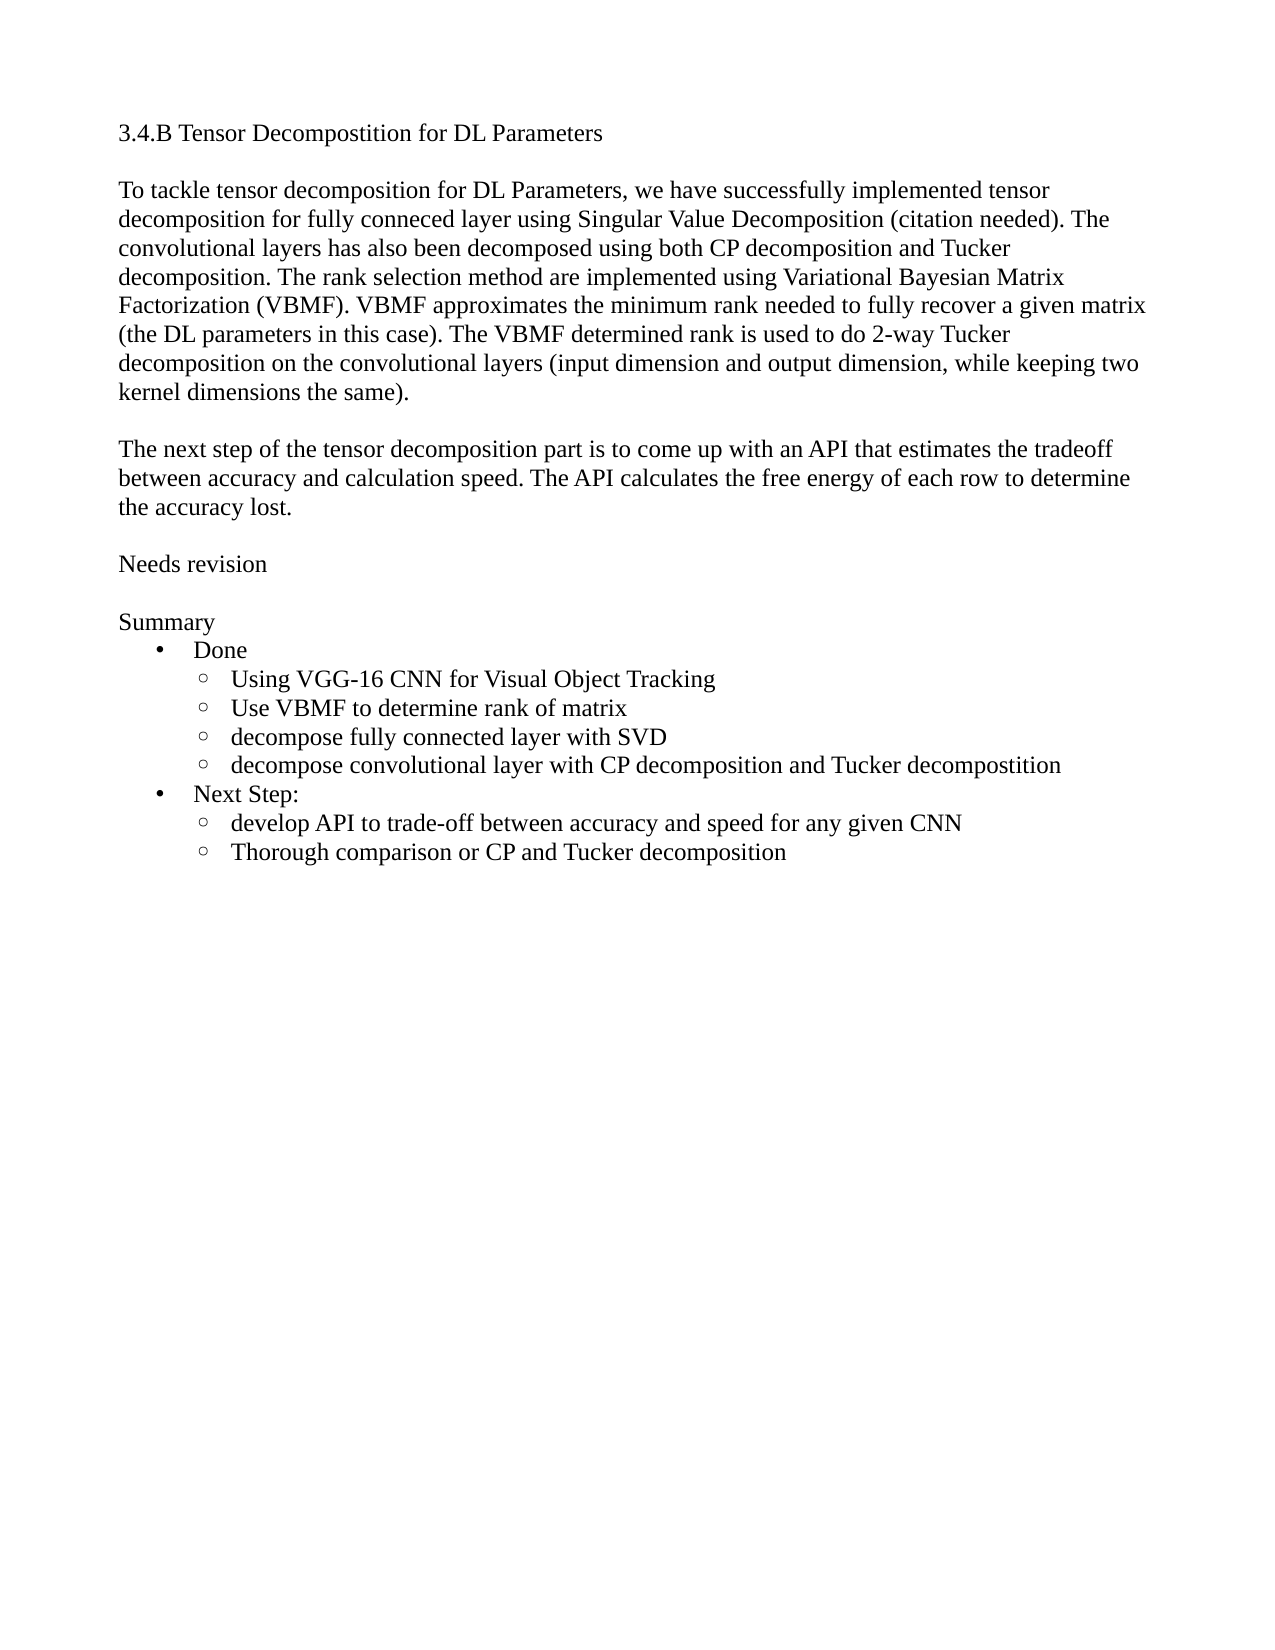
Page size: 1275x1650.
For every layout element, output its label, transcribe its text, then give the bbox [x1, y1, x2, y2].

text To tackle tensor decomposition for DL Parameters, we have successfully implemented tensor decomposition for fully conneced layer using Singular Value Decomposition (citation needed). The convolutional layers has also been decomposed using both CP decomposition and Tucker decomposition. The rank selection method are implemented using Variational Bayesian Matrix Factorization (VBMF). VBMF approximates the minimum rank needed to fully recover a given matrix (the DL parameters in this case). The VBMF determined rank is used to do 2-way Tucker decomposition on the convolutional layers (input dimension and output dimension, while keeping two kernel dimensions the same). [118, 176, 1157, 406]
list Using VGG-16 CNN for Visual Object Tracking [193, 664, 1157, 693]
text The next step of the tensor decomposition part is to come up with an API that estimates the tradeoff between accuracy and calculation speed. The API calculates the free energy of each row to determine the accuracy lost. [118, 434, 1157, 521]
text Needs revision [118, 549, 1157, 578]
text Summary [118, 607, 1157, 636]
text 3.4.B Tensor Decompostition for DL Parameters [118, 118, 1157, 147]
list decompose convolutional layer with CP decomposition and Tucker decompostition [193, 751, 1157, 779]
list Done [156, 636, 1157, 664]
list develop API to trade-off between accuracy and speed for any given CNN [193, 808, 1157, 837]
list Use VBMF to determine rank of matrix [193, 693, 1157, 722]
list decompose fully connected layer with SVD [193, 722, 1157, 751]
list Next Step: [156, 779, 1157, 808]
list Thorough comparison or CP and Tucker decomposition [193, 837, 1157, 866]
